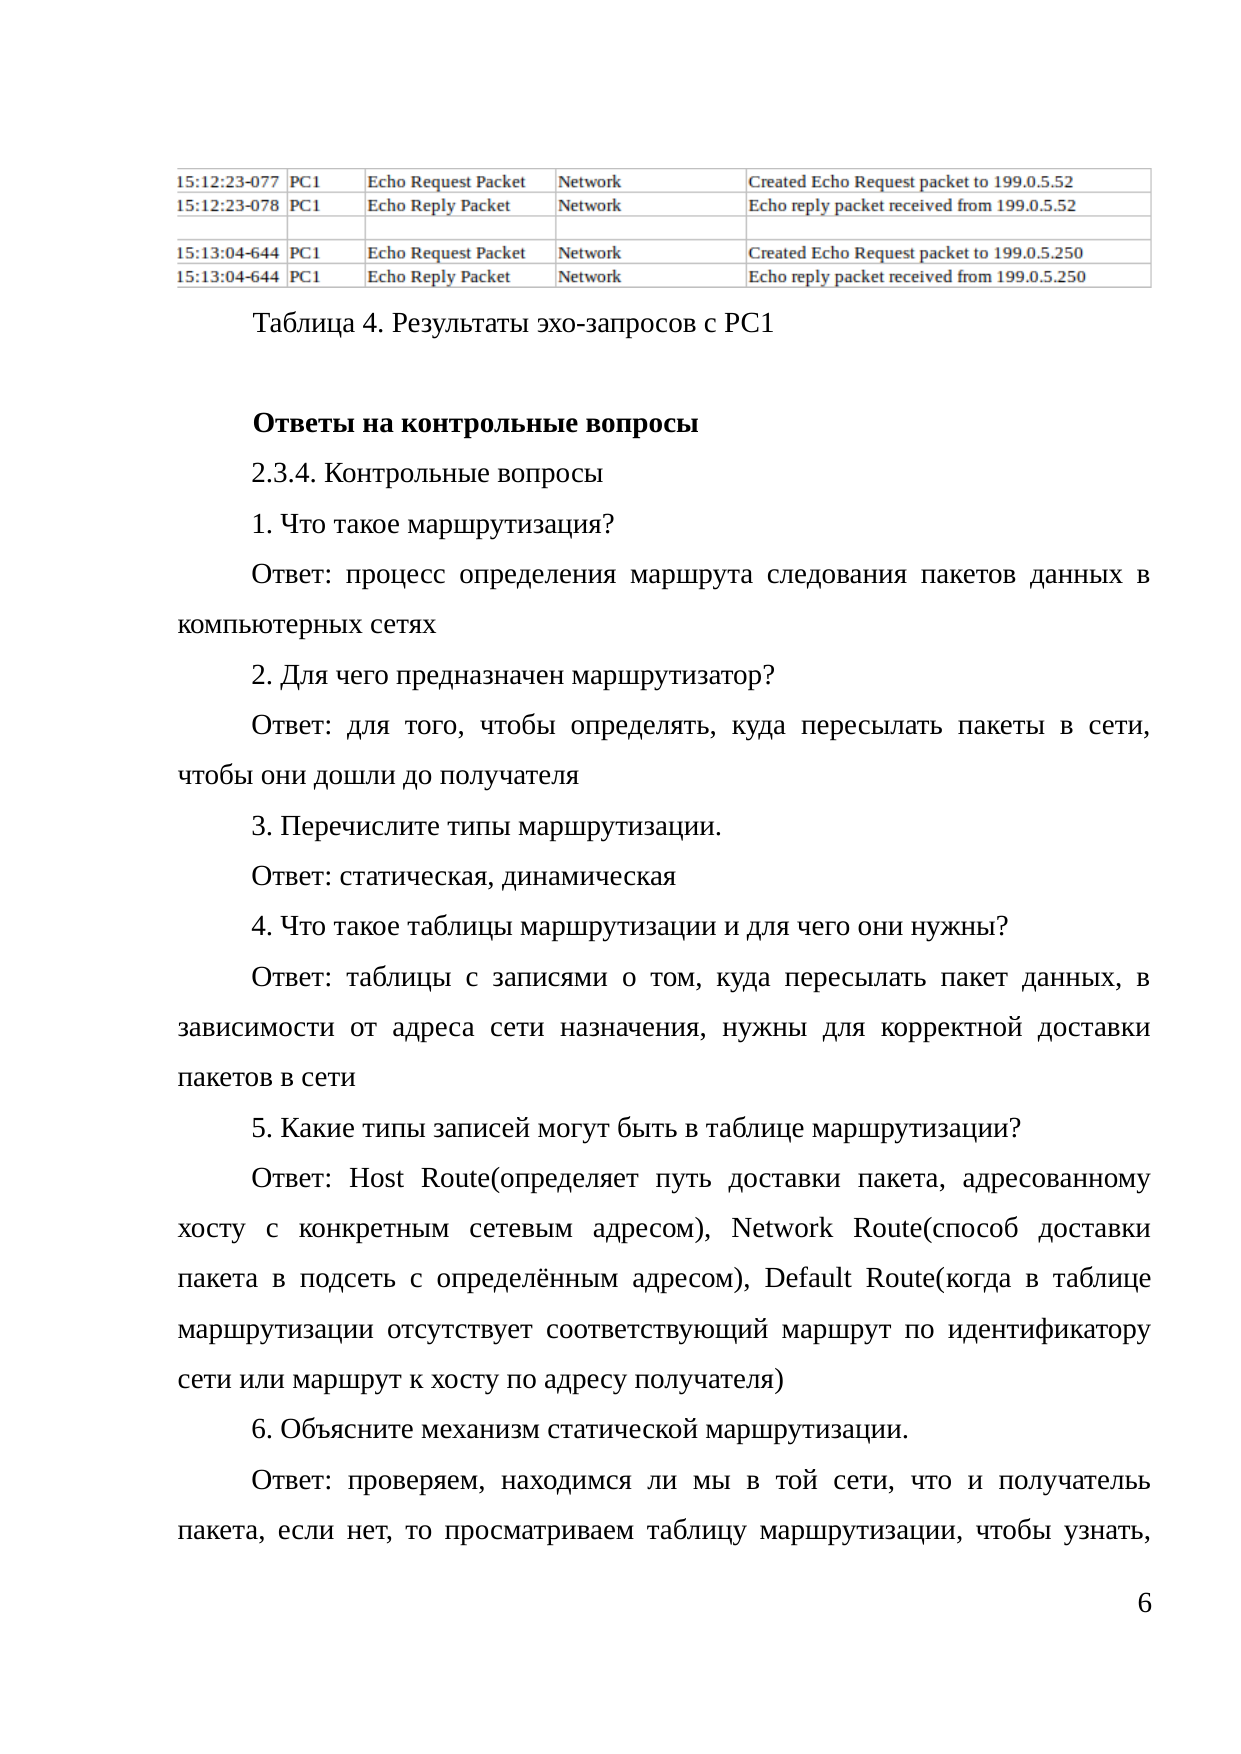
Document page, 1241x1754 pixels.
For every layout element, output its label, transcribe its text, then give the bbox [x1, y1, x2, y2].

text 2. Для чего предназначен маршрутизатор? [177, 657, 1152, 690]
text 1. Что такое маршрутизация? [177, 506, 1152, 539]
text Ответ: Host Route(определяет путь доставки пакета, адресованному хосту с конкретным сетевым адресом), Network Route(способ доставки пакета в подсеть с определённым адресом), Default Route(когда в таблице маршрутизации отсутствует соответствующий маршрут по идентификатору сети или маршрут к хосту по адресу получателя) [177, 1160, 1152, 1395]
text Ответ: для того, чтобы определять, куда пересылать пакеты в сети, чтобы они дошли до получателя [177, 707, 1152, 791]
text 3. Перечислите типы маршрутизации. [177, 808, 1152, 841]
text 6. Объясните механизм статической маршрутизации. [177, 1412, 1152, 1445]
text 5. Какие типы записей могут быть в таблице маршрутизации? [177, 1110, 1152, 1143]
text Таблица 4. Результаты эхо-запросов с РС1 [177, 288, 1152, 338]
text 2.3.4. Контрольные вопросы [177, 456, 1152, 489]
text 4. Что такое таблицы маршрутизации и для чего они нужны? [177, 908, 1152, 942]
text Ответ: статическая, динамическая [177, 858, 1152, 892]
text Ответ: процесс определения маршрута следования пакетов данных в компьютерных сетях [177, 556, 1152, 640]
text Ответы на контрольные вопросы [177, 405, 1152, 439]
text Ответ: таблицы с записями о том, куда пересылать пакет данных, в зависимости от адреса сети назначения, нужны для корректной доставки пакетов в сети [177, 959, 1152, 1093]
text Ответ: проверяем, находимся ли мы в той сети, что и получательь пакета, если нет, то просматриваем таблицу маршрутизации, чтобы узнать, [177, 1462, 1152, 1546]
picture [177, 168, 1152, 288]
